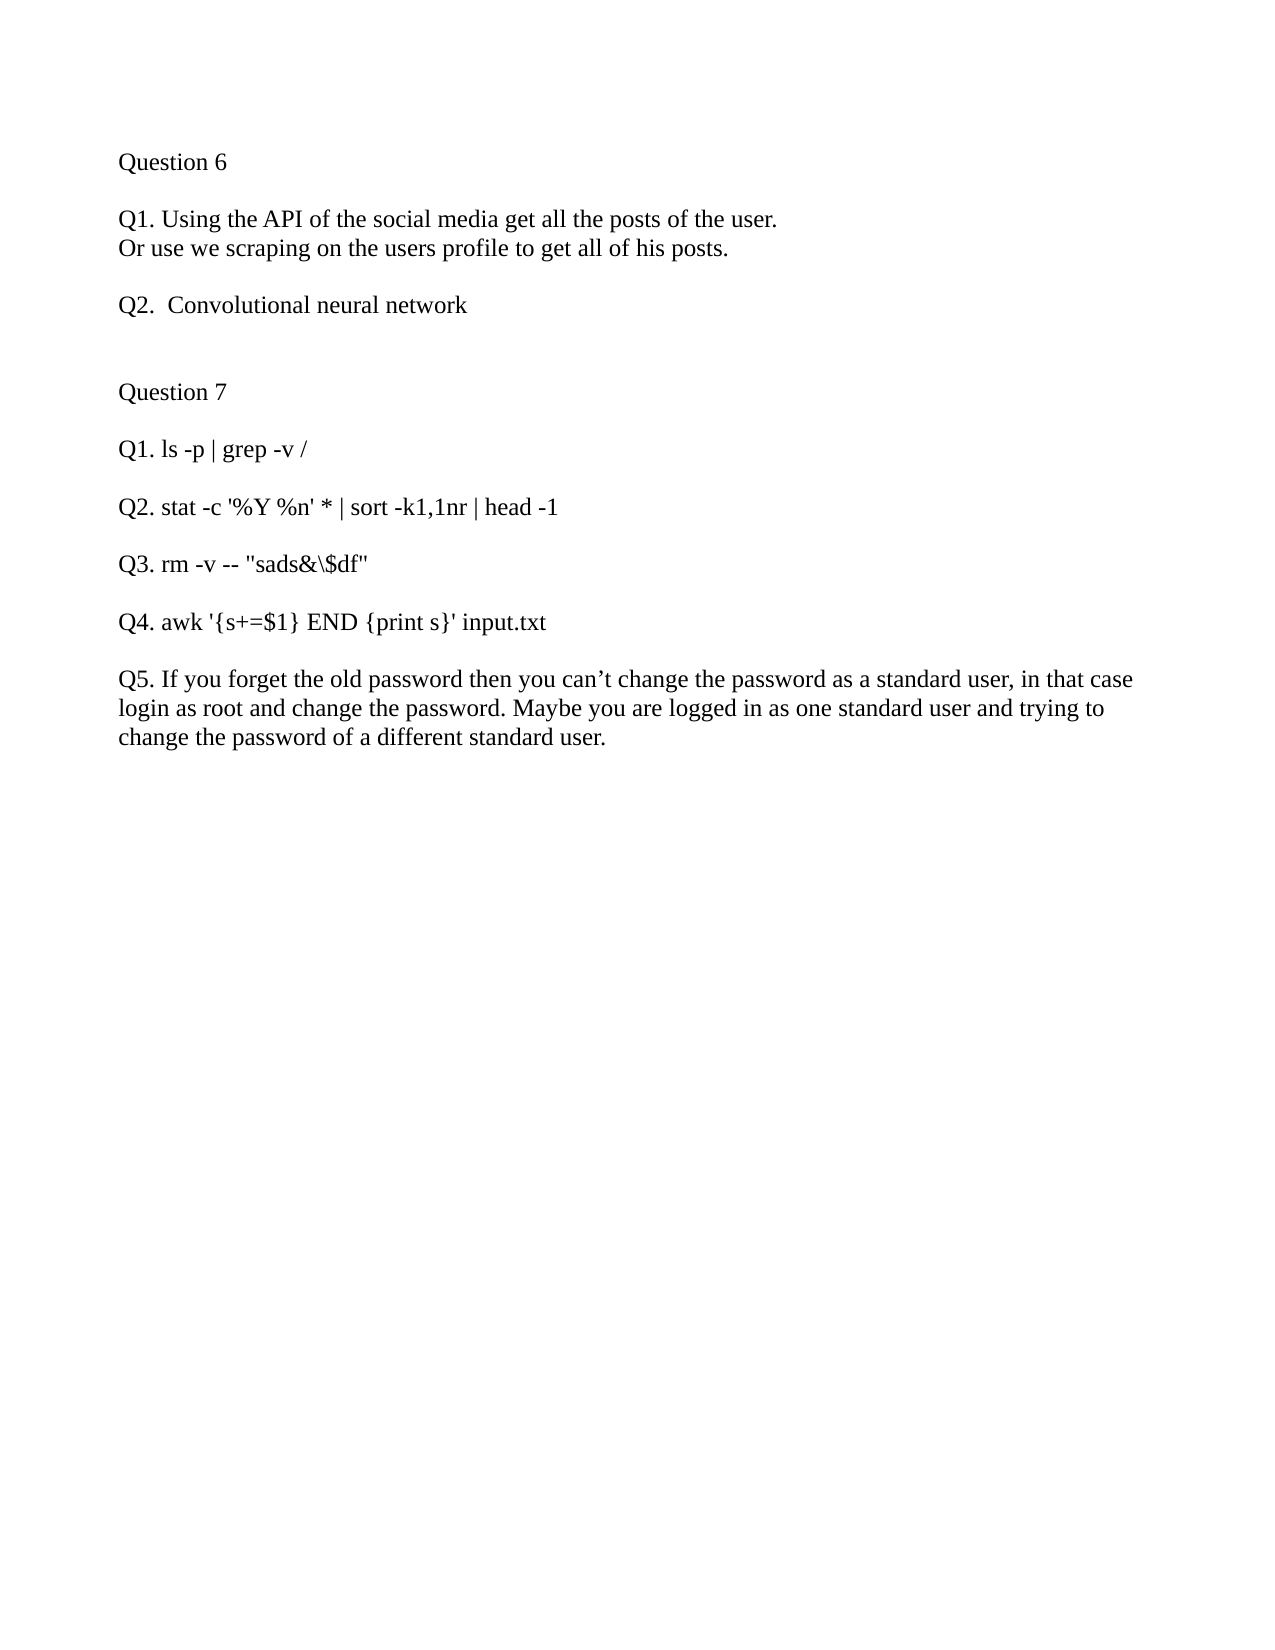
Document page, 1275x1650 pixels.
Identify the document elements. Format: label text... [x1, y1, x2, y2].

text Q5. If you forget the old password then you can’t change the password as a standard user, in that case login as root and change the password. Maybe you are logged in as one standard user and trying to change the password of a different standard user. [118, 664, 1157, 751]
text Q1. ls -p | grep -v / [118, 434, 1157, 463]
text Question 6 [118, 147, 1157, 176]
text Question 7 [118, 377, 1157, 406]
text Q2. Convolutional neural network [118, 291, 1157, 319]
text Q3. rm -v -- "sads&\$df" [118, 549, 1157, 578]
text Q2. stat -c '%Y %n' * | sort -k1,1nr | head -1 [118, 492, 1157, 521]
text Or use we scraping on the users profile to get all of his posts. [118, 233, 1157, 262]
text Q1. Using the API of the social media get all the posts of the user. [118, 204, 1157, 233]
text Q4. awk '{s+=$1} END {print s}' input.txt [118, 607, 1157, 636]
